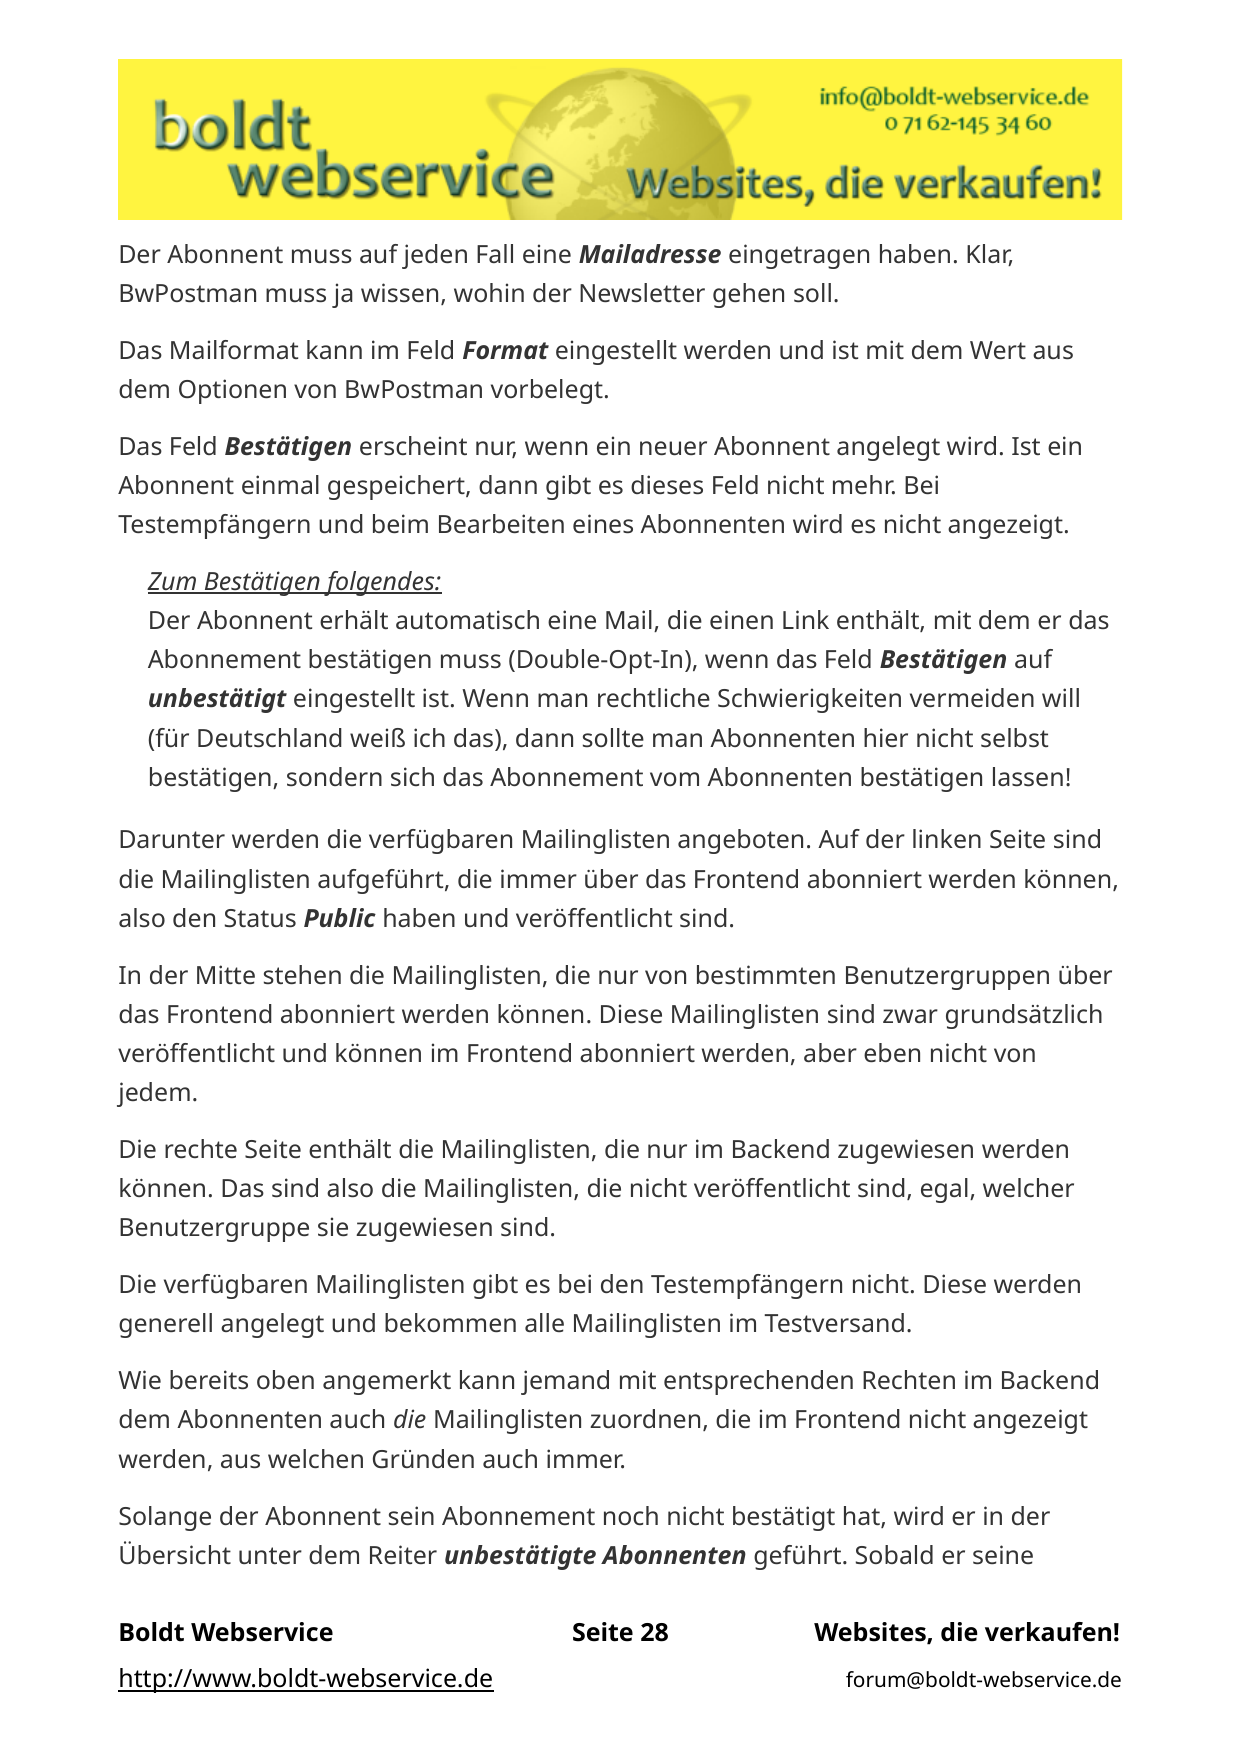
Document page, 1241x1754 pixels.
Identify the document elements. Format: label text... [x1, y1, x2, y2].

text Das Mailformat kann im Feld Format eingestellt werden und ist mit dem Wert aus dem Optionen von BwPostman vorbelegt. [118, 332, 1122, 406]
text Solange der Abonnent sein Abonnement noch nicht bestätigt hat, wird er in der Übersicht unter dem Reiter unbestätigte Abonnenten geführt. Sobald er seine [118, 1498, 1122, 1571]
text Das Feld Bestätigen erscheint nur, wenn ein neuer Abonnent angelegt wird. Ist ein Abonnent einmal gespeichert, dann gibt es dieses Feld nicht mehr. Bei Testempfängern und beim Bearbeiten eines Abonnenten wird es nicht angezeigt. [118, 428, 1122, 541]
text In der Mitte stehen die Mailinglisten, die nur von bestimmten Benutzergruppen über das Frontend abonniert werden können. Diese Mailinglisten sind zwar grundsätzlich veröffentlicht und können im Frontend abonniert werden, aber eben nicht von jedem. [118, 957, 1122, 1109]
text Wie bereits oben angemerkt kann jemand mit entsprechenden Rechten im Backend dem Abonnenten auch die Mailinglisten zuordnen, die im Frontend nicht angezeigt werden, aus welchen Gründen auch immer. [118, 1363, 1122, 1475]
text Der Abonnent muss auf jeden Fall eine Mailadresse eingetragen haben. Klar, BwPostman muss ja wissen, wohin der Newsletter gehen soll. [118, 236, 1122, 309]
text Zum Bestätigen folgendes: Der Abonnent erhält automatisch eine Mail, die einen Link enthält, mit dem er das Abonnement bestätigen muss (Double-Opt-In), wenn das Feld Bestätigen auf unbestätigt eingestellt ist. Wenn man rechtliche Schwierigkeiten vermeiden will (für Deutschland weiß ich das), dann sollte man Abonnenten hier nicht selbst bestätigen, sondern sich das Abonnement vom Abonnenten bestätigen lassen! [148, 563, 1122, 793]
text Darunter werden die verfügbaren Mailinglisten angeboten. Auf der linken Seite sind die Mailinglisten aufgeführt, die immer über das Frontend abonniert werden können, also den Status Public haben und veröffentlicht sind. [118, 822, 1122, 934]
text Die rechte Seite enthält die Mailinglisten, die nur im Backend zugewiesen werden können. Das sind also die Mailinglisten, die nicht veröffentlicht sind, egal, welcher Benutzergruppe sie zugewiesen sind. [118, 1132, 1122, 1244]
picture [118, 59, 1123, 220]
text Die verfügbaren Mailinglisten gibt es bei den Testempfängern nicht. Diese werden generell angelegt und bekommen alle Mailinglisten im Testversand. [118, 1267, 1122, 1340]
